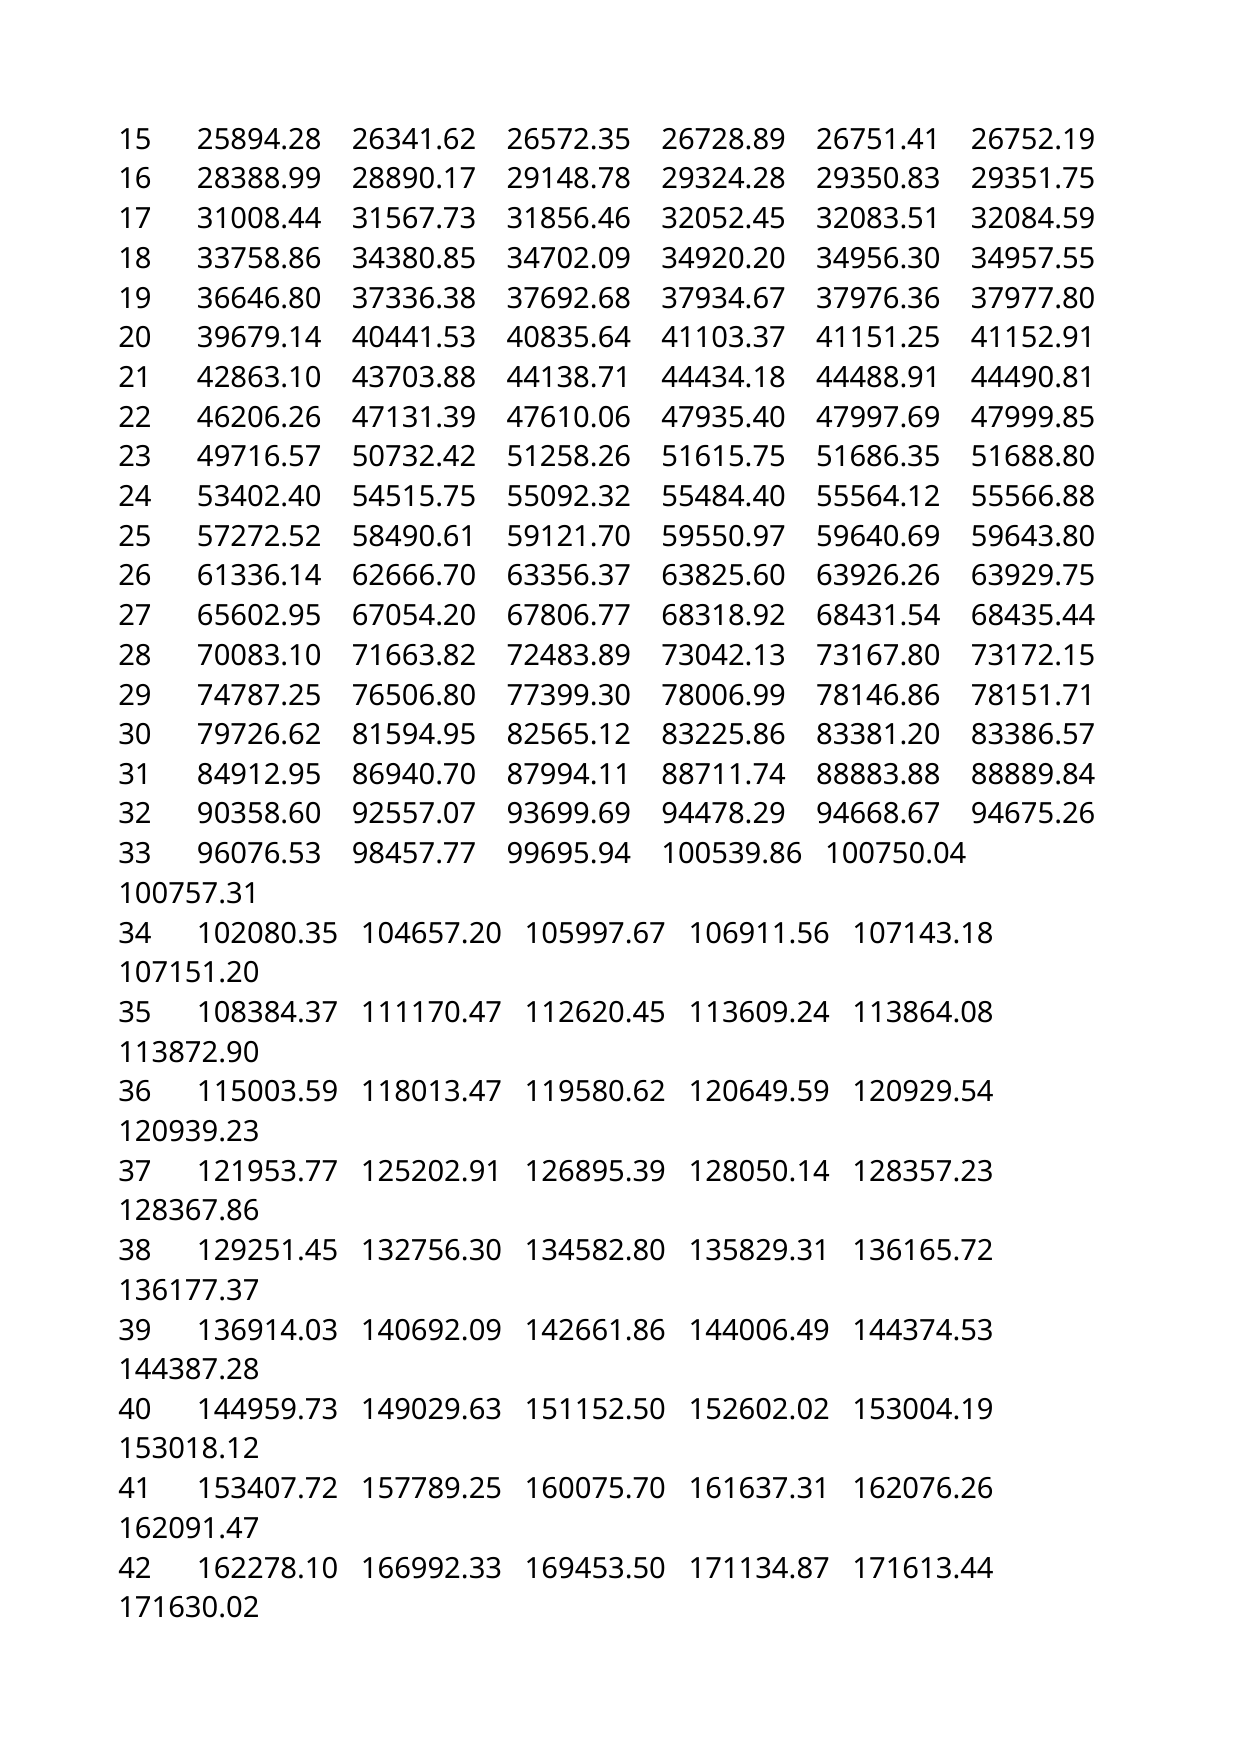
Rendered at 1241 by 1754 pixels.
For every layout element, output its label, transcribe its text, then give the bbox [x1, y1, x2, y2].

text 19 36646.80 37336.38 37692.68 37934.67 37976.36 37977.80 [118, 277, 1122, 317]
text 23 49716.57 50732.42 51258.26 51615.75 51686.35 51688.80 [118, 436, 1122, 475]
text 41 153407.72 157789.25 160075.70 161637.31 162076.26 162091.47 [118, 1467, 1122, 1547]
text 25 57272.52 58490.61 59121.70 59550.97 59640.69 59643.80 [118, 515, 1122, 555]
text 33 96076.53 98457.77 99695.94 100539.86 100750.04 100757.31 [118, 832, 1122, 912]
text 42 162278.10 166992.33 169453.50 171134.87 171613.44 171630.02 [118, 1547, 1122, 1626]
text 28 70083.10 71663.82 72483.89 73042.13 73167.80 73172.15 [118, 634, 1122, 674]
text 17 31008.44 31567.73 31856.46 32052.45 32083.51 32084.59 [118, 197, 1122, 237]
text 37 121953.77 125202.91 126895.39 128050.14 128357.23 128367.86 [118, 1150, 1122, 1229]
text 22 46206.26 47131.39 47610.06 47935.40 47997.69 47999.85 [118, 396, 1122, 436]
text 15 25894.28 26341.62 26572.35 26728.89 26751.41 26752.19 [118, 118, 1122, 158]
text 34 102080.35 104657.20 105997.67 106911.56 107143.18 107151.20 [118, 912, 1122, 991]
text 26 61336.14 62666.70 63356.37 63825.60 63926.26 63929.75 [118, 555, 1122, 594]
text 35 108384.37 111170.47 112620.45 113609.24 113864.08 113872.90 [118, 991, 1122, 1071]
text 38 129251.45 132756.30 134582.80 135829.31 136165.72 136177.37 [118, 1229, 1122, 1309]
text 18 33758.86 34380.85 34702.09 34920.20 34956.30 34957.55 [118, 237, 1122, 277]
text 31 84912.95 86940.70 87994.11 88711.74 88883.88 88889.84 [118, 753, 1122, 793]
text 36 115003.59 118013.47 119580.62 120649.59 120929.54 120939.23 [118, 1071, 1122, 1150]
text 29 74787.25 76506.80 77399.30 78006.99 78146.86 78151.71 [118, 674, 1122, 713]
text 32 90358.60 92557.07 93699.69 94478.29 94668.67 94675.26 [118, 793, 1122, 832]
text 16 28388.99 28890.17 29148.78 29324.28 29350.83 29351.75 [118, 158, 1122, 197]
text 24 53402.40 54515.75 55092.32 55484.40 55564.12 55566.88 [118, 475, 1122, 515]
text 27 65602.95 67054.20 67806.77 68318.92 68431.54 68435.44 [118, 594, 1122, 634]
text 21 42863.10 43703.88 44138.71 44434.18 44488.91 44490.81 [118, 356, 1122, 396]
text 20 39679.14 40441.53 40835.64 41103.37 41151.25 41152.91 [118, 317, 1122, 356]
text 39 136914.03 140692.09 142661.86 144006.49 144374.53 144387.28 [118, 1309, 1122, 1388]
text 40 144959.73 149029.63 151152.50 152602.02 153004.19 153018.12 [118, 1388, 1122, 1467]
text 30 79726.62 81594.95 82565.12 83225.86 83381.20 83386.57 [118, 713, 1122, 753]
